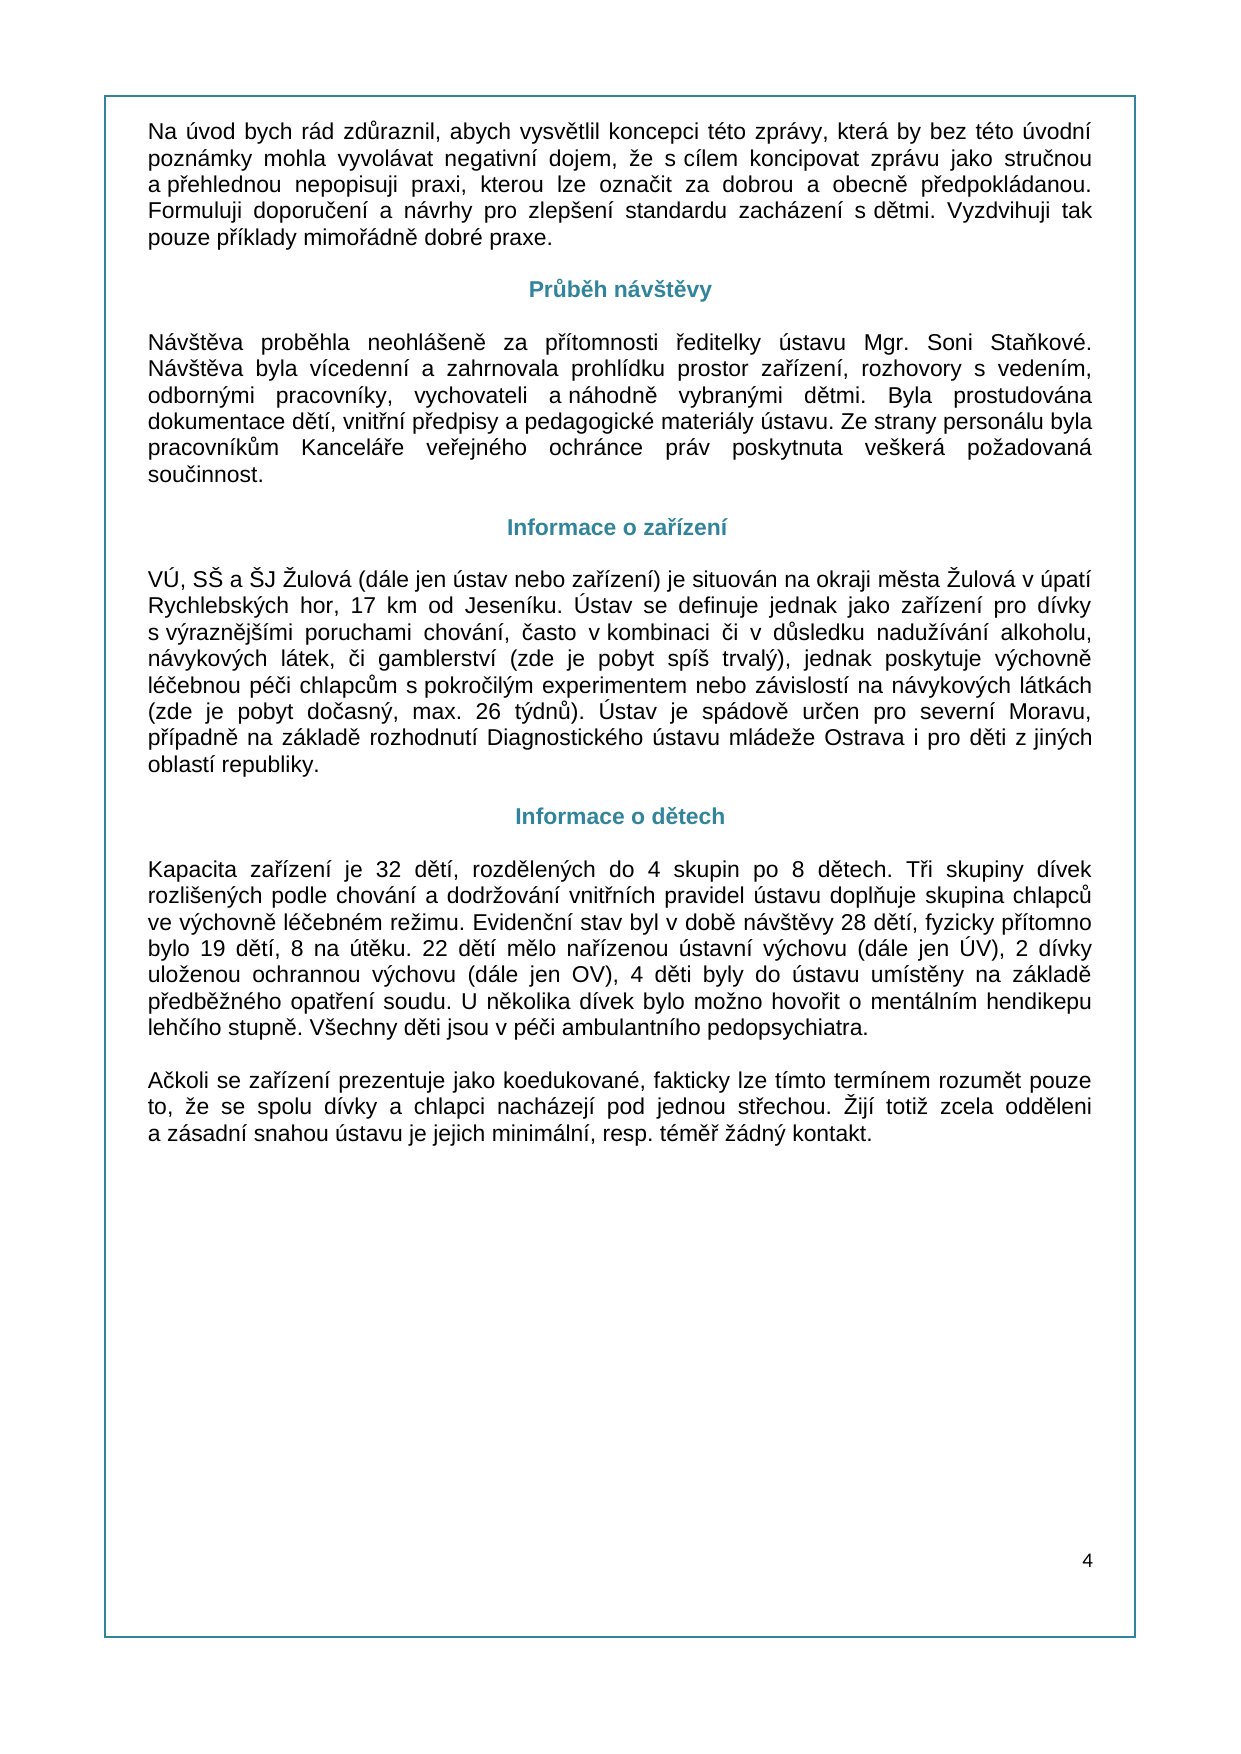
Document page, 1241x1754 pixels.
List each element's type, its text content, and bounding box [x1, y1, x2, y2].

text Na úvod bych rád zdůraznil, abych vysvětlil koncepci této zprávy, která by bez této úvodní poznámky mohla vyvolávat negativní dojem, že s cílem koncipovat zprávu jako stručnou a přehlednou nepopisuji praxi, kterou lze označit za dobrou a obecně předpokládanou. Formuluji doporučení a návrhy pro zlepšení standardu zacházení s dětmi. Vyzdvihuji tak pouze příklady mimořádně dobré praxe. [148, 118, 1092, 250]
text Návštěva proběhla neohlášeně za přítomnosti ředitelky ústavu Mgr. Soni Staňkové. Návštěva byla vícedenní a zahrnovala prohlídku prostor zařízení, rozhovory s vedením, odbornými pracovníky, vychovateli a náhodně vybranými dětmi. Byla prostudována dokumentace dětí, vnitřní předpisy a pedagogické materiály ústavu. Ze strany personálu byla pracovníkům Kanceláře veřejného ochránce práv poskytnuta veškerá požadovaná součinnost. [148, 329, 1092, 487]
text Průběh návštěvy [148, 276, 1092, 303]
text VÚ, SŠ a ŠJ Žulová (dále jen ústav nebo zařízení) je situován na okraji města Žulová v úpatí Rychlebských hor, 17 km od Jeseníku. Ústav se definuje jednak jako zařízení pro dívky s výraznějšími poruchami chování, často v kombinaci či v důsledku nadužívání alkoholu, návykových látek, či gamblerství (zde je pobyt spíš trvalý), jednak poskytuje výchovně léčebnou péči chlapcům s pokročilým experimentem nebo závislostí na návykových látkách (zde je pobyt dočasný, max. 26 týdnů). Ústav je spádově určen pro severní Moravu, případně na základě rozhodnutí Diagnostického ústavu mládeže Ostrava i pro děti z jiných oblastí republiky. [148, 566, 1092, 777]
text Ačkoli se zařízení prezentuje jako koedukované, fakticky lze tímto termínem rozumět pouze to, že se spolu dívky a chlapci nacházejí pod jednou střechou. Žijí totiž zcela odděleni a zásadní snahou ústavu je jejich minimální, resp. téměř žádný kontakt. [148, 1067, 1092, 1146]
text Informace o zařízení [148, 513, 1092, 540]
text Informace o dětech [148, 803, 1092, 830]
text Kapacita zařízení je 32 dětí, rozdělených do 4 skupin po 8 dětech. Tři skupiny dívek rozlišených podle chování a dodržování vnitřních pravidel ústavu doplňuje skupina chlapců ve výchovně léčebném režimu. Evidenční stav byl v době návštěvy 28 dětí, fyzicky přítomno bylo 19 dětí, 8 na útěku. 22 dětí mělo nařízenou ústavní výchovu (dále jen ÚV), 2 dívky uloženou ochrannou výchovu (dále jen OV), 4 děti byly do ústavu umístěny na základě předběžného opatření soudu. U několika dívek bylo možno hovořit o mentálním hendikepu lehčího stupně. Všechny děti jsou v péči ambulantního pedopsychiatra. [148, 856, 1092, 1041]
